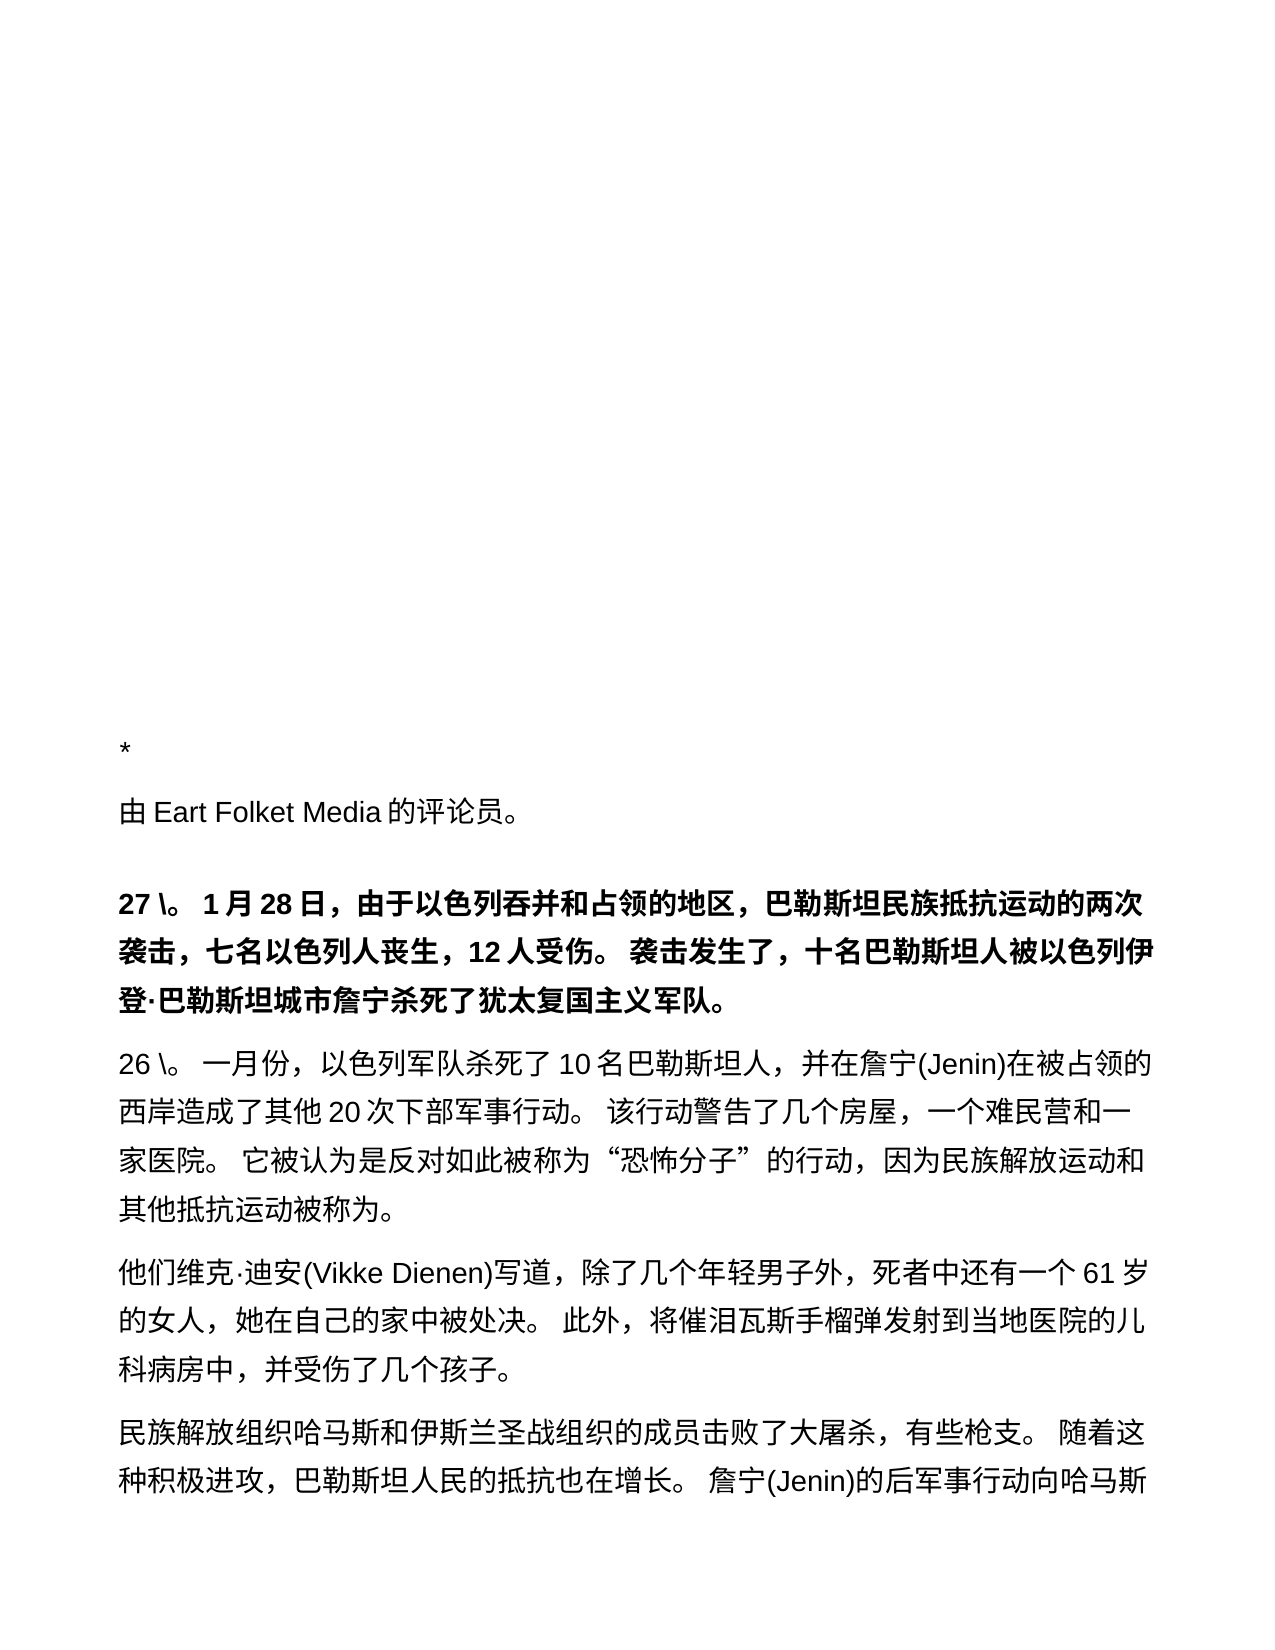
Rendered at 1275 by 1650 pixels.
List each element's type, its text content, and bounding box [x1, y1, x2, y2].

text 由Eart Folket Media的评论员。 [118, 788, 1157, 831]
text * [118, 118, 1157, 769]
text 27 \。 1月28日，由于以色列吞并和占领的地区，巴勒斯坦民族抵抗运动的两次袭击，七名以色列人丧生，12人受伤。 袭击发生了，十名巴勒斯坦人被以色列伊登·巴勒斯坦城市詹宁杀死了犹太复国主义军队。 [118, 880, 1157, 1019]
text 26 \。 一月份，以色列军队杀死了10名巴勒斯坦人，并在詹宁(Jenin)在被占领的西岸造成了其他20次下部军事行动。 该行动警告了几个房屋，一个难民营和一家医院。 它被认为是反对如此被称为“恐怖分子”的行动，因为民族解放运动和其他抵抗运动被称为。 [118, 1040, 1157, 1228]
text 民族解放组织哈马斯和伊斯兰圣战组织的成员击败了大屠杀，有些枪支。 随着这种积极进攻，巴勒斯坦人民的抵抗也在增长。 詹宁(Jenin)的后军事行动向哈马斯(Hamas)发射了两枚火箭，向以色列的弗拉格扎(Fragaza Strip)发射。 在这方面，人群上街抗议占领和正在进行的反动行动。 在耶路撒冷Skjøtisraeli安全部队反对示威，并杀死了22年的巴勒斯坦。 因此，1月27日，星期五，以色列轰炸了密集的人口加沙地带。 根据官方声明，只有以色列正式宣布军事职务。 [118, 1409, 1157, 1500]
text 他们维克·迪安(Vikke Dienen)写道，除了几个年轻男子外，死者中还有一个61岁的女人，她在自己的家中被处决。 此外，将催泪瓦斯手榴弹发射到当地医院的儿科病房中，并受伤了几个孩子。 [118, 1249, 1157, 1388]
